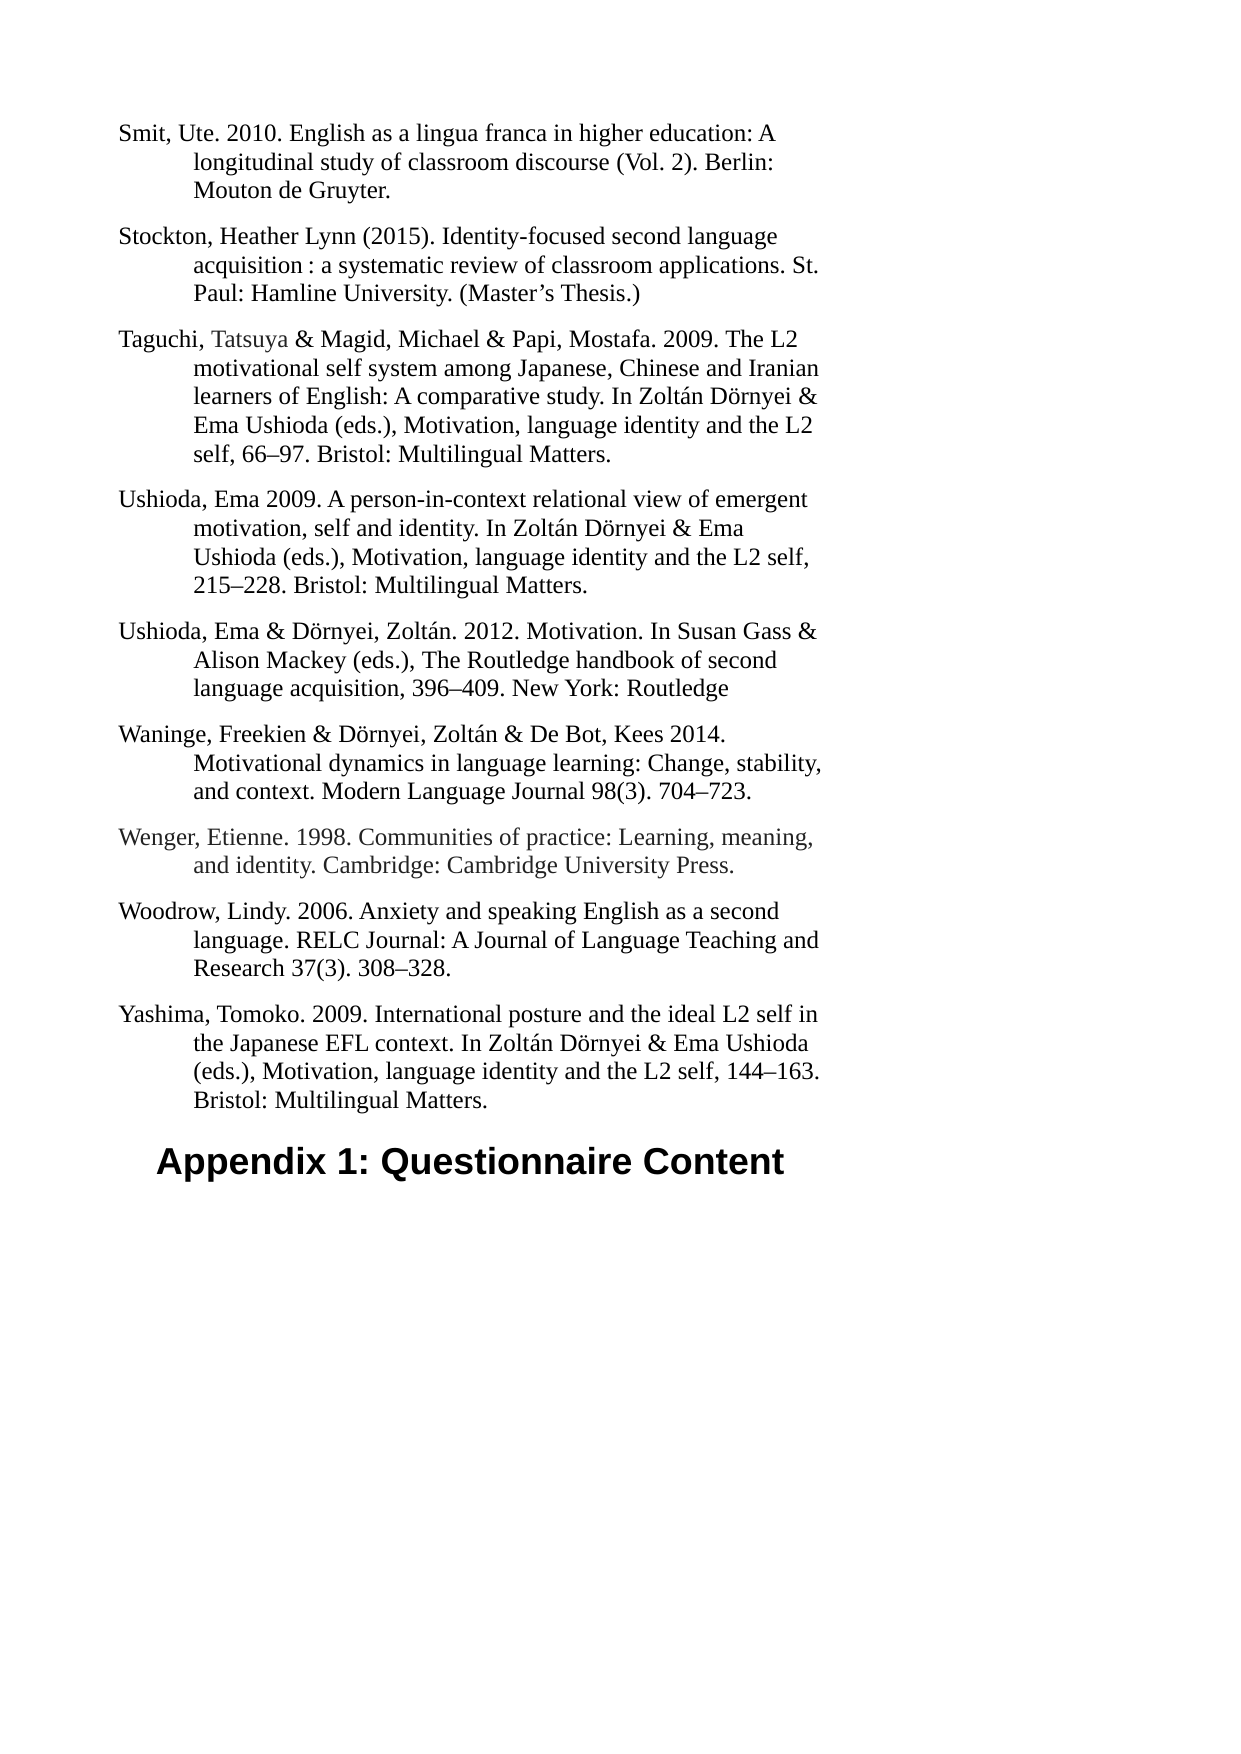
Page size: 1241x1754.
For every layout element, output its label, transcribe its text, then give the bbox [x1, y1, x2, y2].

text Stockton, Heather Lynn (2015). Identity-focused second language acquisition : a systematic review of classroom applications. St. Paul: Hamline University. (Master’s Thesis.) [118, 221, 827, 307]
text Wenger, Etienne. 1998. Communities of practice: Learning, meaning, and identity. Cambridge: Cambridge University Press. [118, 822, 827, 879]
text Taguchi, Tatsuya & Magid, Michael & Papi, Mostafa. 2009. The L2 motivational self system among Japanese, Chinese and Iranian learners of English: A comparative study. In Zoltán Dörnyei & Ema Ushioda (eds.), Motivation, language identity and the L2 self, 66–97. Bristol: Multilingual Matters. [118, 324, 827, 468]
text Yashima, Tomoko. 2009. International posture and the ideal L2 self in the Japanese EFL context. In Zoltán Dörnyei & Ema Ushioda (eds.), Motivation, language identity and the L2 self, 144–163. Bristol: Multilingual Matters. [118, 999, 827, 1114]
text Waninge, Freekien & Dörnyei, Zoltán & De Bot, Kees 2014. Motivational dynamics in language learning: Change, stability, and context. Modern Language Journal 98(3). 704–723. [118, 719, 827, 805]
text Ushioda, Ema 2009. A person-in-context relational view of emergent motivation, self and identity. In Zoltán Dörnyei & Ema Ushioda (eds.), Motivation, language identity and the L2 self, 215–228. Bristol: Multilingual Matters. [118, 484, 827, 599]
text Woodrow, Lindy. 2006. Anxiety and speaking English as a second language. RELC Journal: A Journal of Language Teaching and Research 37(3). 308–328. [118, 896, 827, 982]
text Appendix 1: Questionnaire Content [156, 1139, 827, 1182]
text Ushioda, Ema & Dörnyei, Zoltán. 2012. Motivation. In Susan Gass & Alison Mackey (eds.), The Routledge handbook of second language acquisition, 396–409. New York: Routledge [118, 616, 827, 702]
text Smit, Ute. 2010. English as a lingua franca in higher education: A longitudinal study of classroom discourse (Vol. 2). Berlin: Mouton de Gruyter. [118, 118, 827, 204]
